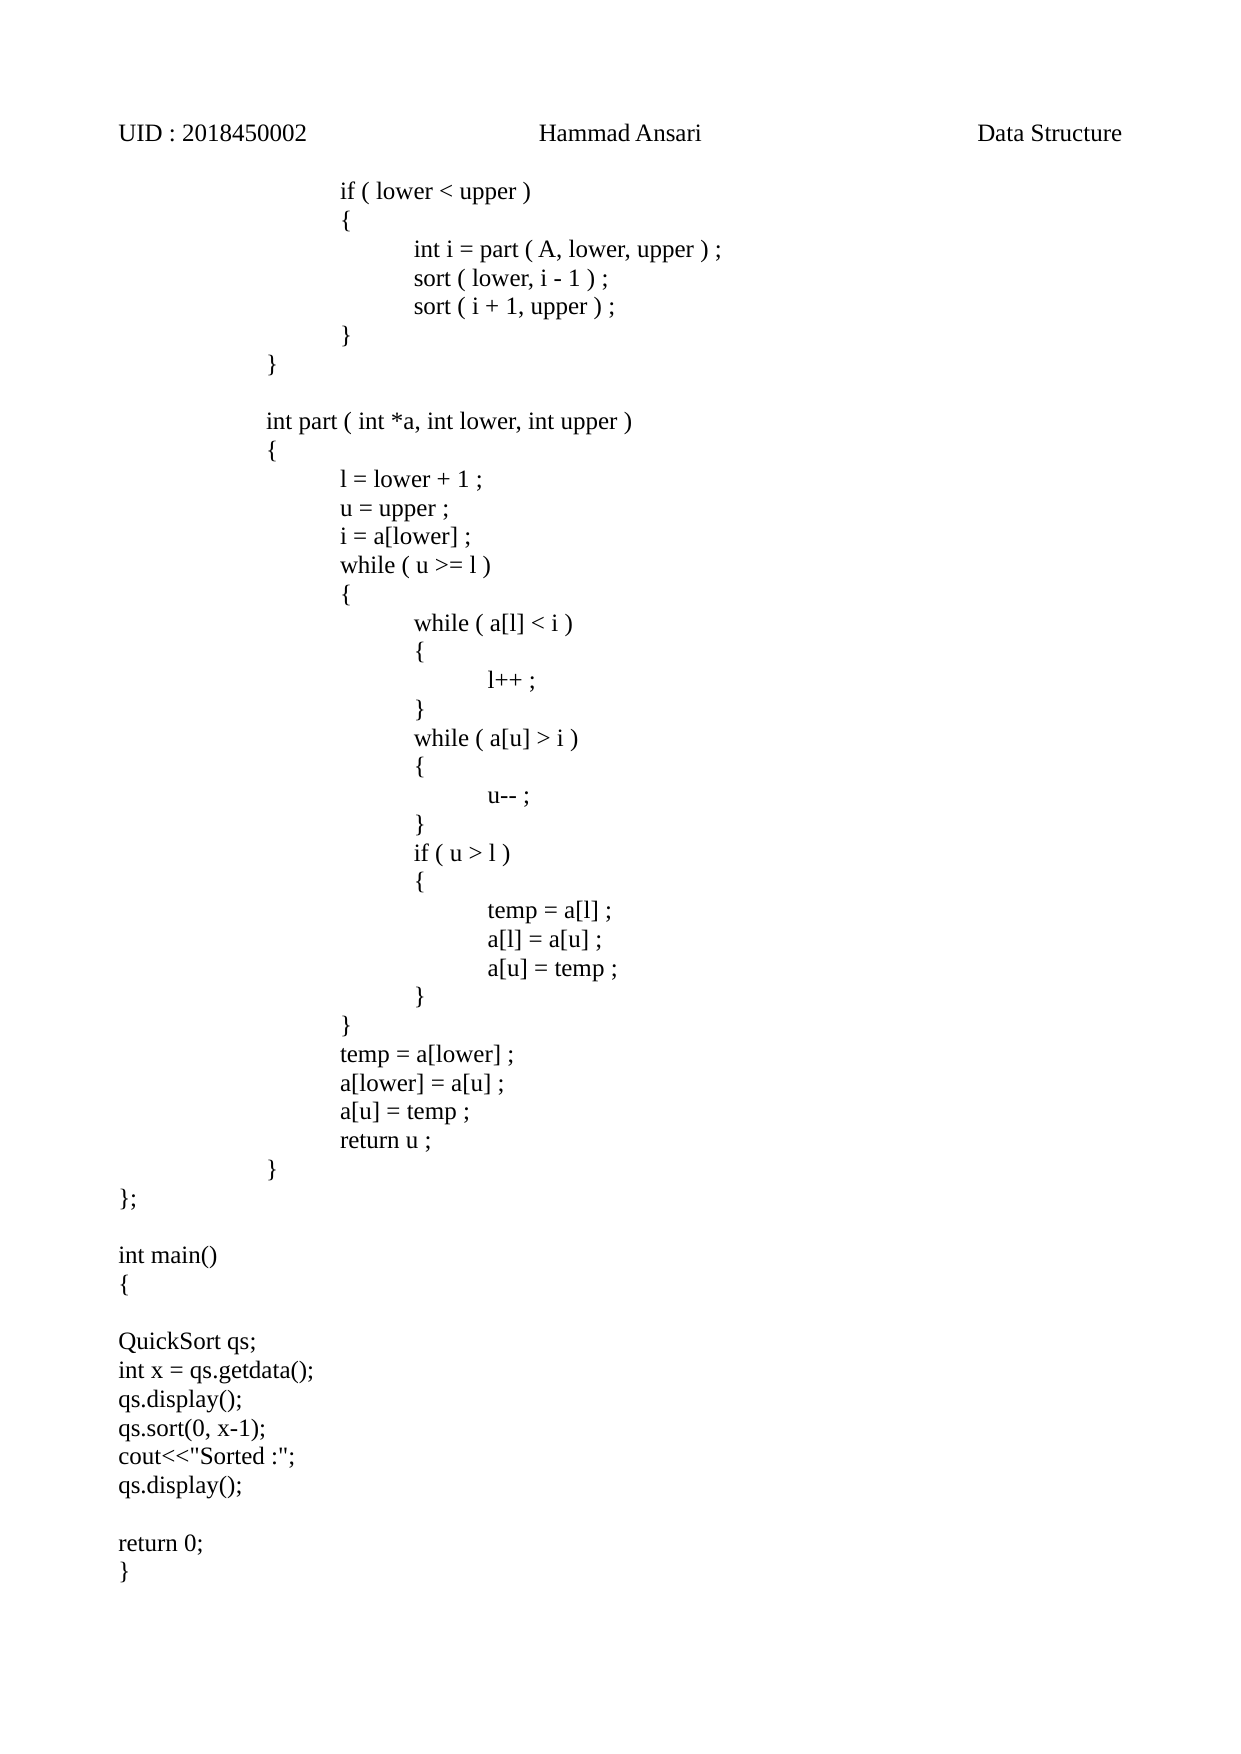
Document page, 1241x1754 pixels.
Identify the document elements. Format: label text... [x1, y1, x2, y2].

text a[u] = temp ; [118, 1096, 1122, 1125]
text { [118, 751, 1122, 780]
text sort ( i + 1, upper ) ; [118, 291, 1122, 320]
text { [118, 866, 1122, 895]
text { [118, 205, 1122, 234]
text int part ( int *a, int lower, int upper ) [118, 406, 1122, 435]
text temp = a[lower] ; [118, 1039, 1122, 1068]
text int main() [118, 1240, 1122, 1269]
text } [118, 809, 1122, 838]
text u = upper ; [118, 493, 1122, 521]
text { [118, 636, 1122, 665]
text cout<<"Sorted :"; [118, 1441, 1122, 1470]
text qs.display(); [118, 1384, 1122, 1413]
text l = lower + 1 ; [118, 464, 1122, 493]
text a[l] = a[u] ; [118, 924, 1122, 953]
text { [118, 435, 1122, 464]
text } [118, 981, 1122, 1010]
text a[lower] = a[u] ; [118, 1068, 1122, 1096]
text return 0; [118, 1528, 1122, 1556]
text qs.display(); [118, 1470, 1122, 1499]
text while ( a[u] > i ) [118, 723, 1122, 751]
text while ( a[l] < i ) [118, 608, 1122, 636]
text a[u] = temp ; [118, 953, 1122, 981]
text if ( u > l ) [118, 838, 1122, 866]
text } [118, 1556, 1122, 1585]
text }; [118, 1183, 1122, 1211]
text return u ; [118, 1125, 1122, 1154]
text int i = part ( A, lower, upper ) ; [118, 234, 1122, 263]
text } [118, 349, 1122, 378]
text l++ ; [118, 665, 1122, 694]
text { [118, 579, 1122, 608]
text } [118, 1154, 1122, 1183]
text int x = qs.getdata(); [118, 1355, 1122, 1384]
text temp = a[l] ; [118, 895, 1122, 924]
text if ( lower < upper ) [118, 176, 1122, 205]
text } [118, 694, 1122, 723]
text u-- ; [118, 780, 1122, 809]
text { [118, 1269, 1122, 1298]
text } [118, 1010, 1122, 1039]
text } [118, 320, 1122, 349]
text sort ( lower, i - 1 ) ; [118, 263, 1122, 291]
text qs.sort(0, x-1); [118, 1413, 1122, 1441]
text QuickSort qs; [118, 1326, 1122, 1355]
text i = a[lower] ; [118, 521, 1122, 550]
text while ( u >= l ) [118, 550, 1122, 579]
